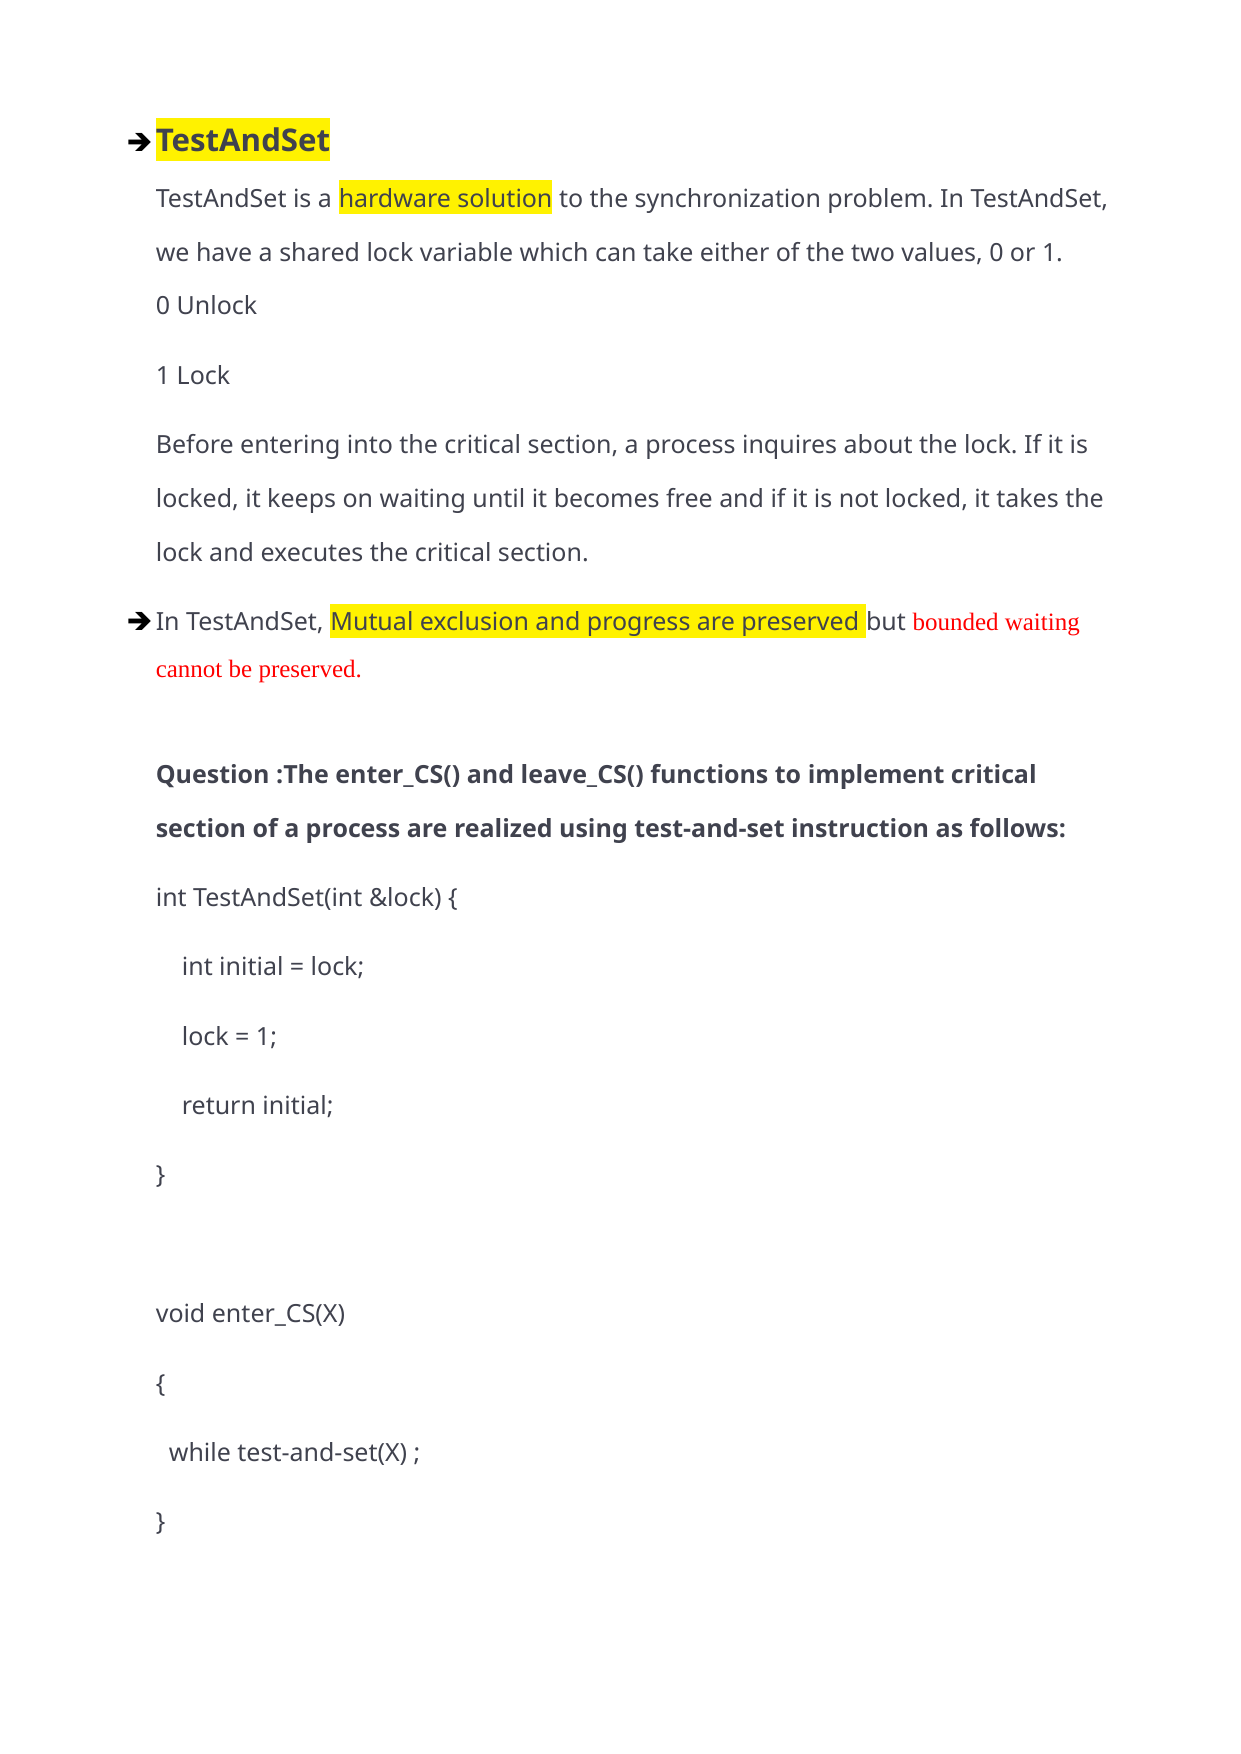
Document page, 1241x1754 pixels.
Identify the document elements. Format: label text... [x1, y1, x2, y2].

list } [156, 1504, 1122, 1538]
list In TestAndSet, Mutual exclusion and progress are preserved but bounded waiting cannot be preserved. Question :The enter_CS() and leave_CS() functions to implement critical section of a process are realized using test-and-set instruction as follows: [156, 603, 1122, 844]
list 0 Unlock [156, 288, 1122, 322]
list lock = 1; [156, 1018, 1122, 1052]
list Before entering into the critical section, a process inquires about the lock. If it is locked, it keeps on waiting until it becomes free and if it is not locked, it takes the lock and executes the critical section. [156, 427, 1122, 568]
list int initial = lock; [156, 949, 1122, 983]
list while test-and-set(X) ; [156, 1434, 1122, 1469]
list void enter_CS(X) [156, 1296, 1122, 1330]
list int TestAndSet(int &lock) { [156, 879, 1122, 914]
list TestAndSet TestAndSet is a hardware solution to the synchronization problem. In TestAndSet, we have a shared lock variable which can take either of the two values, 0 or 1. [156, 118, 1122, 268]
list return initial; [156, 1088, 1122, 1122]
list } [156, 1157, 1122, 1191]
list { [156, 1365, 1122, 1399]
list 1 Lock [156, 357, 1122, 391]
